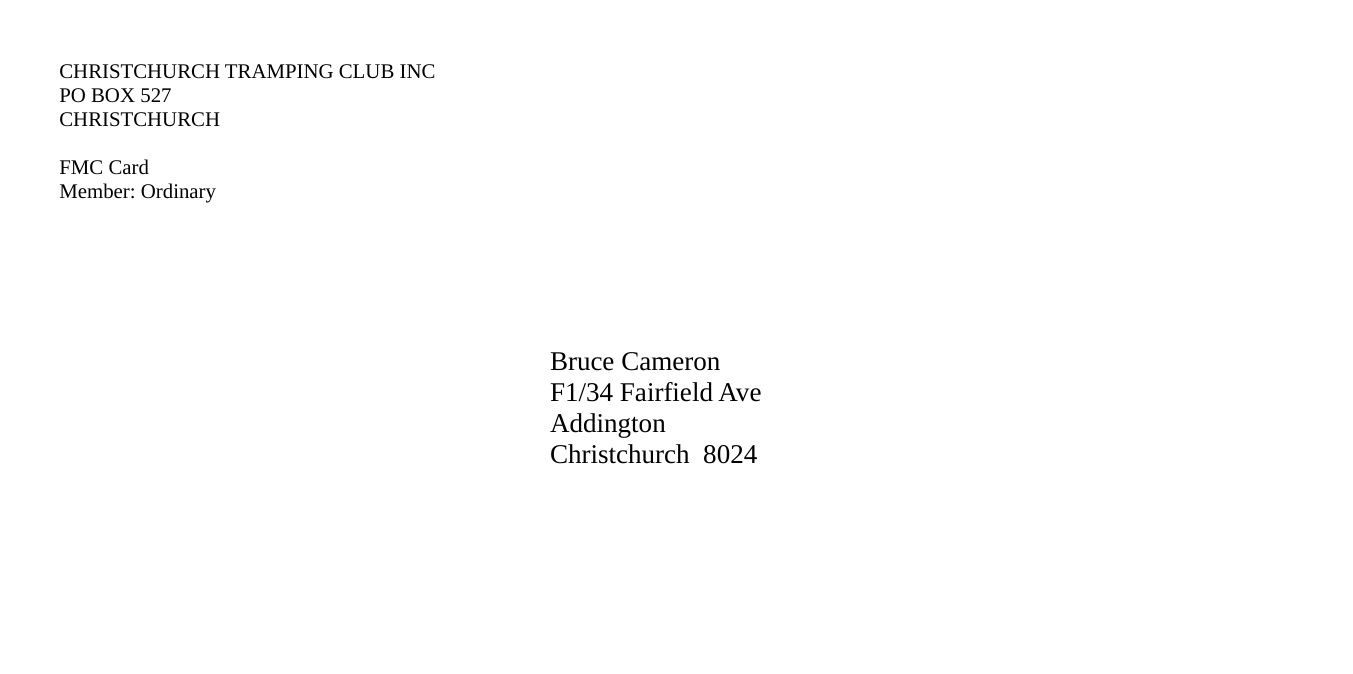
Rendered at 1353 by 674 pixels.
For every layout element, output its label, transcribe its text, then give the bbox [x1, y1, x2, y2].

text PO BOX 527 [59, 83, 1293, 107]
text Addington [550, 407, 1293, 438]
text Bruce Cameron [550, 345, 1293, 376]
text Christchurch 8024 [550, 438, 1293, 469]
text CHRISTCHURCH TRAMPING CLUB INC [59, 59, 1293, 83]
text CHRISTCHURCH [59, 107, 1293, 131]
text Member: Ordinary [59, 179, 1293, 203]
text FMC Card [59, 155, 1293, 179]
text F1/34 Fairfield Ave [550, 376, 1293, 407]
